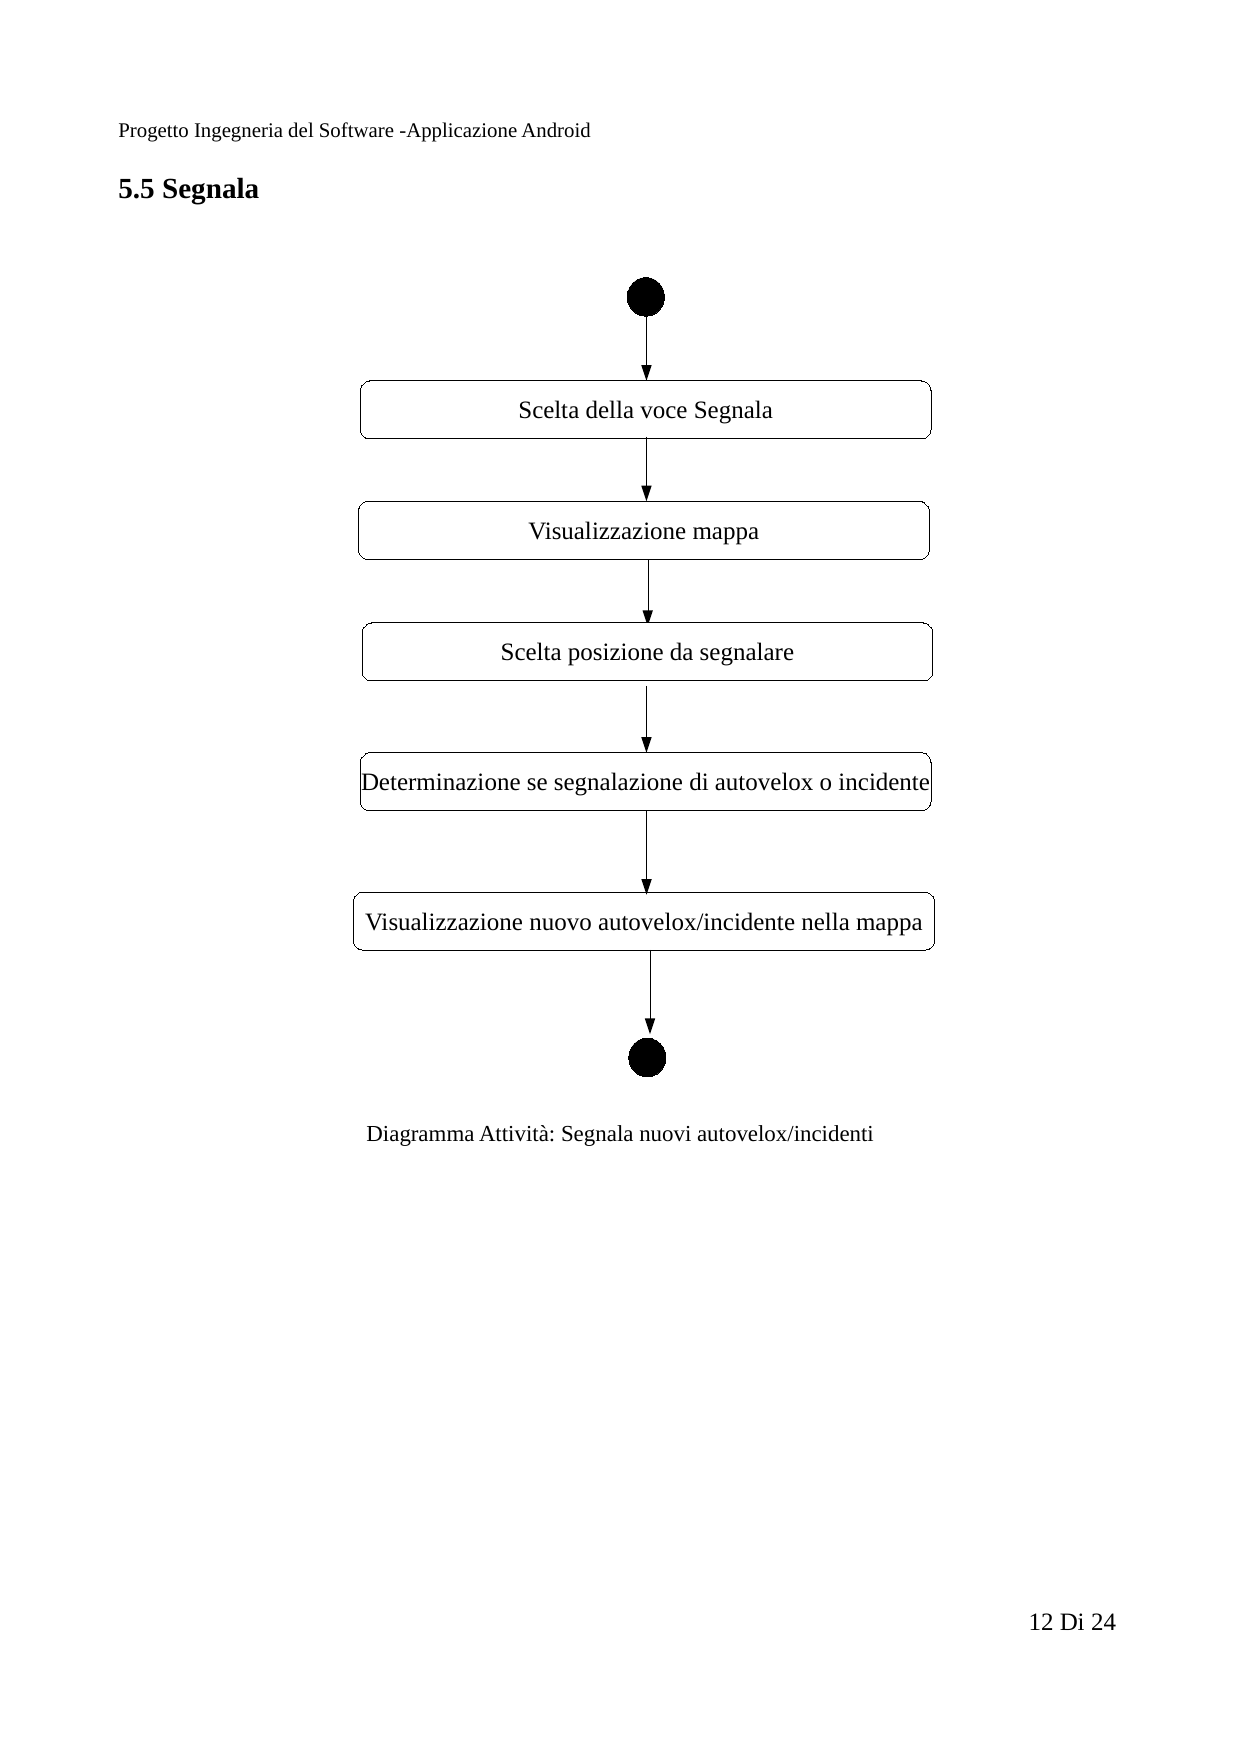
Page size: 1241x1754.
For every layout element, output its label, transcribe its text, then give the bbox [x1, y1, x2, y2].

text Diagramma Attività: Segnala nuovi autovelox/incidenti [118, 1120, 1122, 1147]
subtitle 5.5 Segnala [118, 172, 1122, 205]
